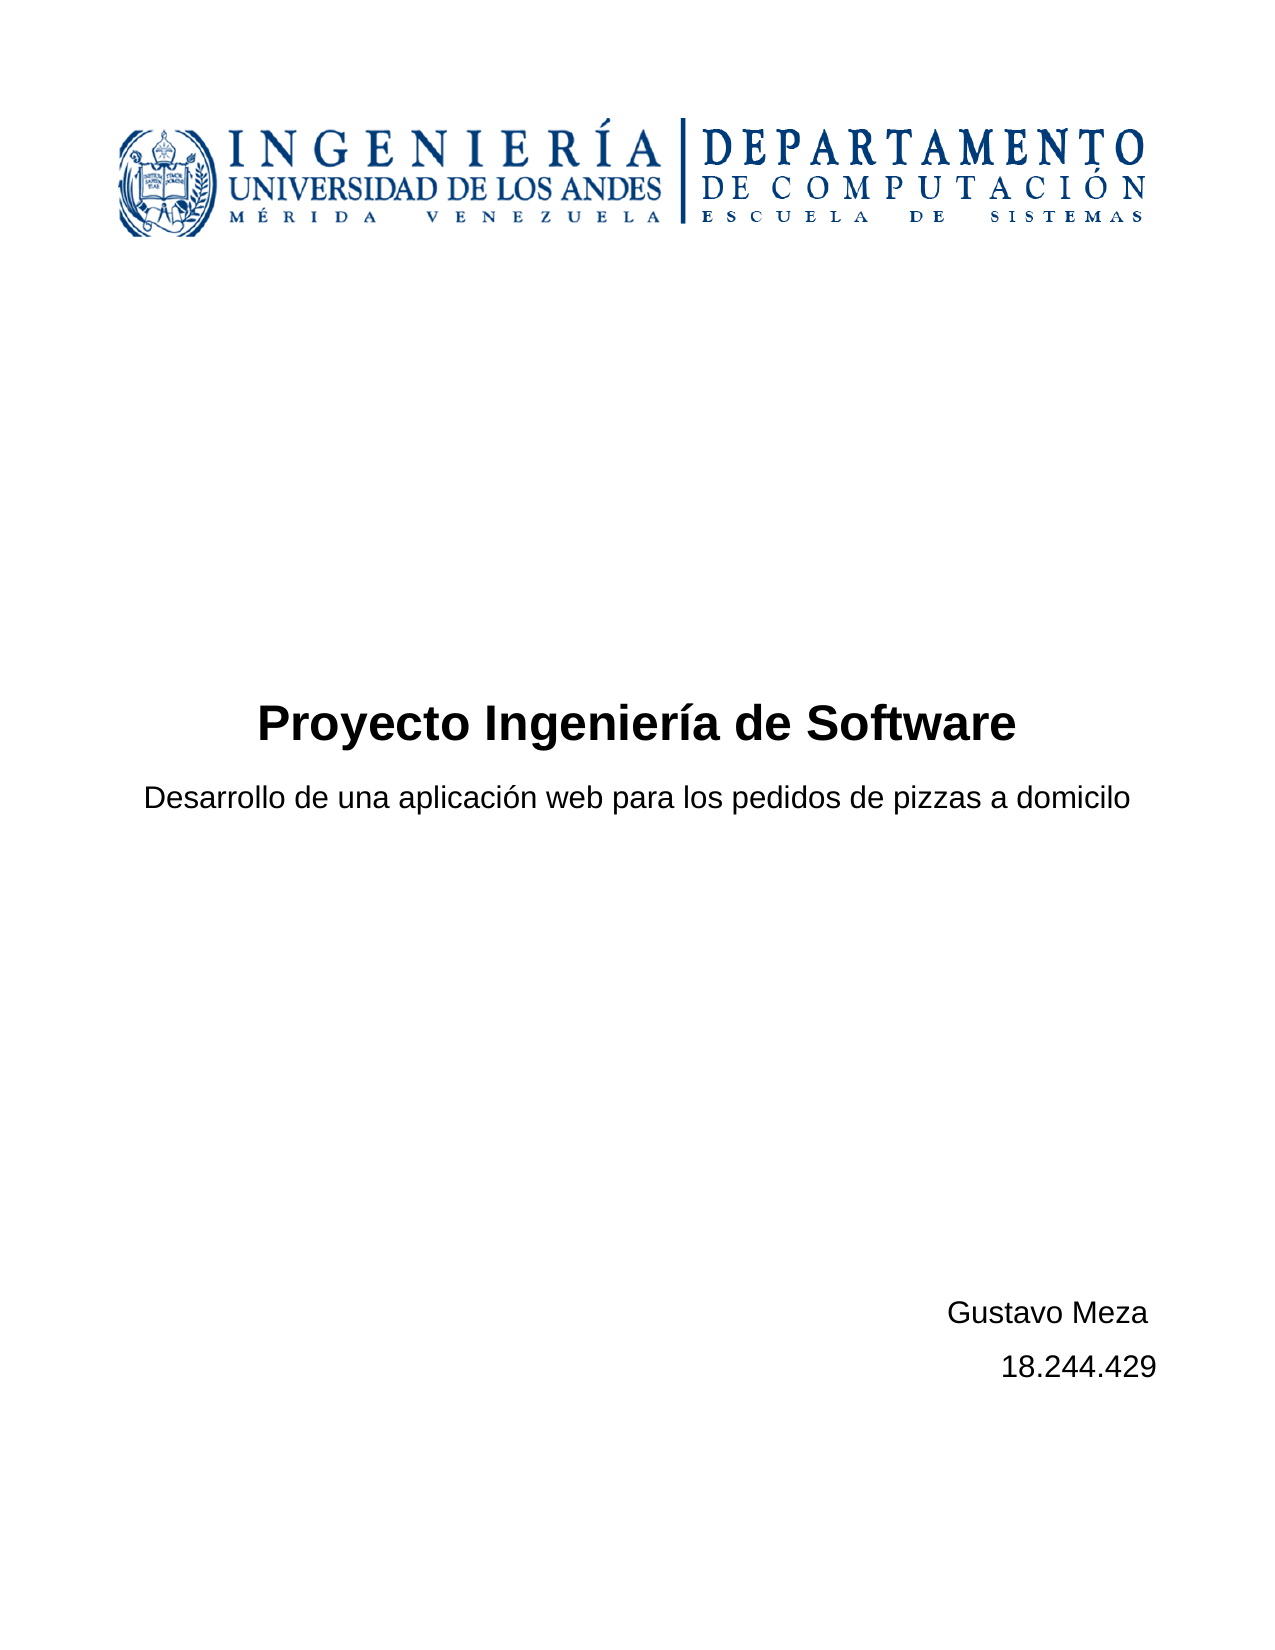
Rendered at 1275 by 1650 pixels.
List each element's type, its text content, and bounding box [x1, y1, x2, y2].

text Desarrollo de una aplicación web para los pedidos de pizzas a domicilo [118, 779, 1157, 815]
text 18.244.429 [118, 1348, 1157, 1384]
picture [118, 118, 1157, 248]
text Gustavo Meza [118, 1294, 1157, 1330]
text Proyecto Ingeniería de Software [118, 693, 1157, 750]
